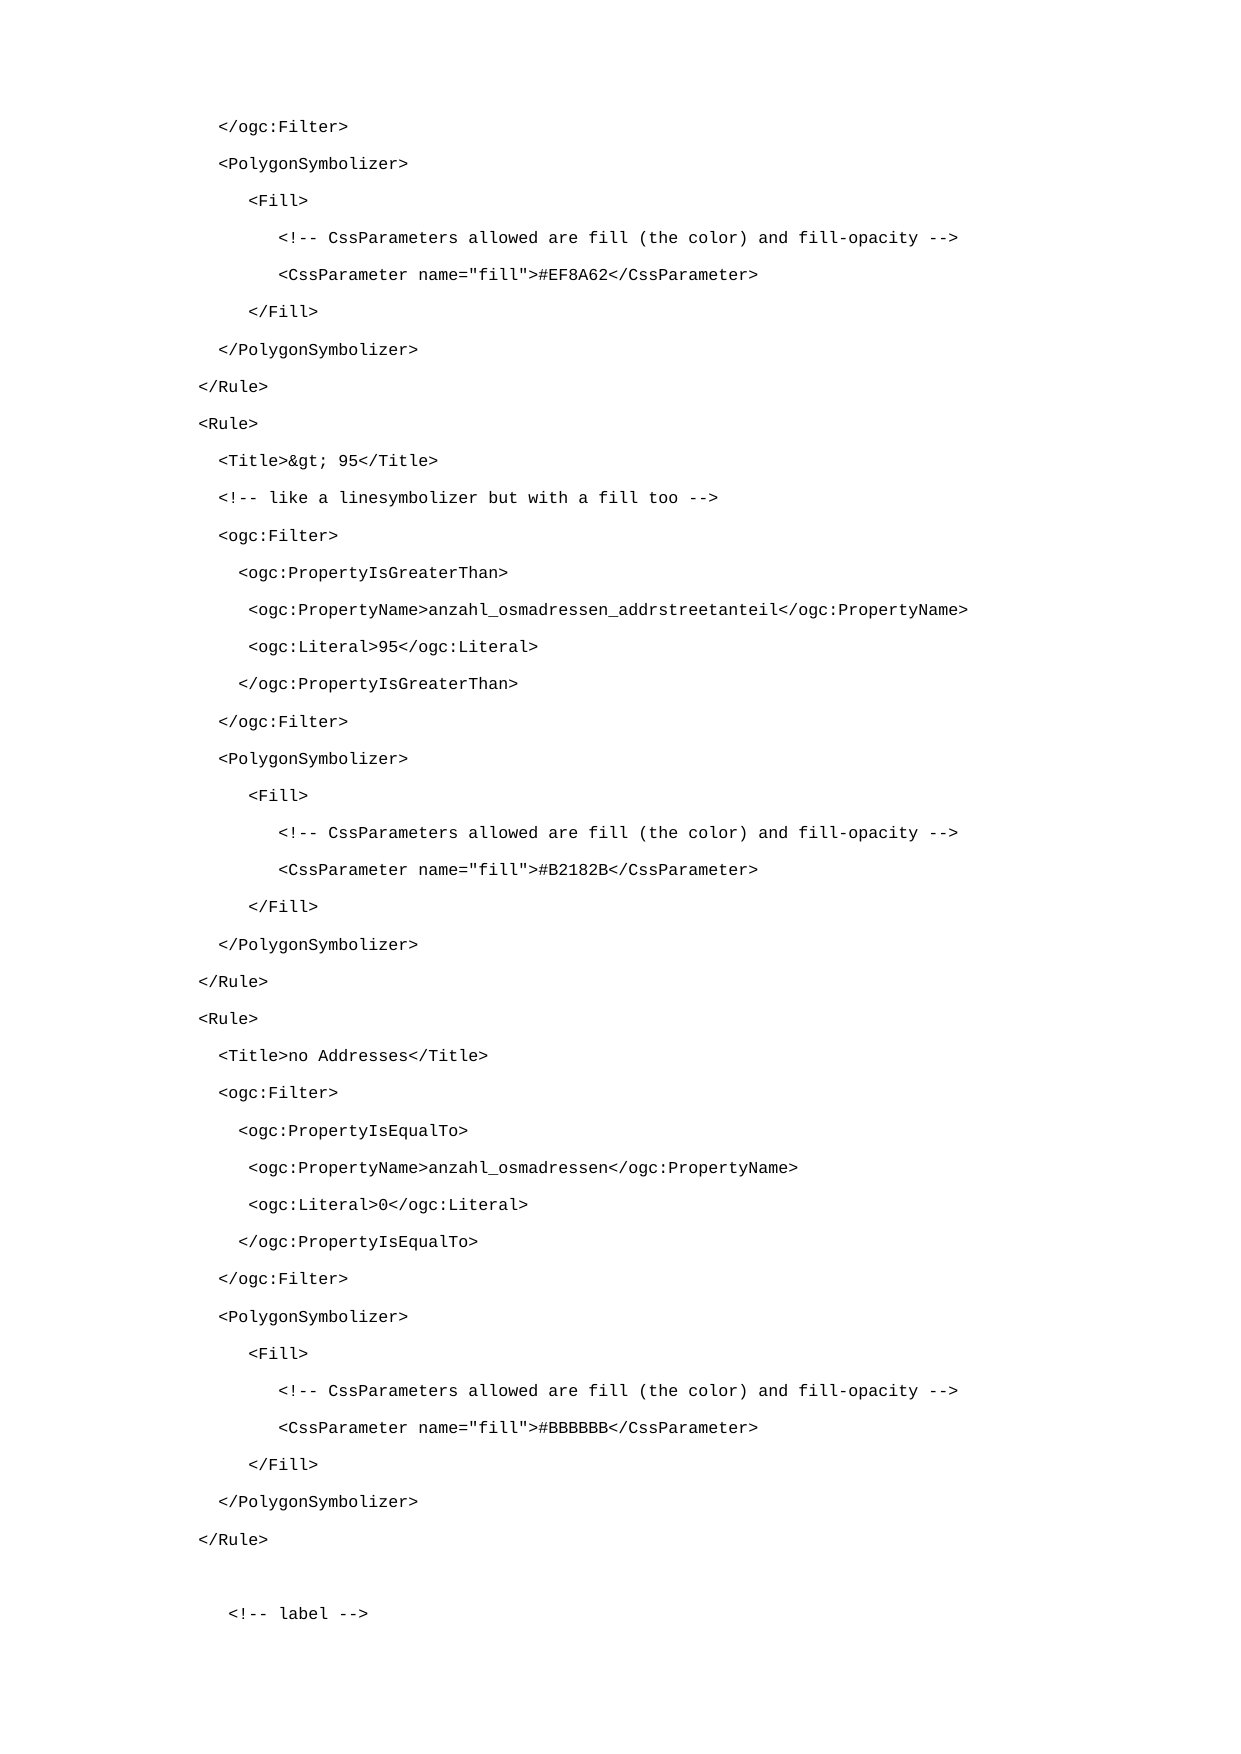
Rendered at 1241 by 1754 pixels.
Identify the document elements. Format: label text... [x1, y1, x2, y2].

text </PolygonSymbolizer> [118, 936, 1122, 955]
text <PolygonSymbolizer> [118, 1308, 1122, 1327]
text </ogc:Filter> [118, 118, 1122, 137]
text <Title>no Addresses</Title> [118, 1048, 1122, 1067]
text <!-- label --> [118, 1606, 1122, 1624]
text <CssParameter name="fill">#B2182B</CssParameter> [118, 862, 1122, 881]
text <CssParameter name="fill">#EF8A62</CssParameter> [118, 267, 1122, 286]
text <ogc:Literal>95</ogc:Literal> [118, 639, 1122, 658]
text </ogc:Filter> [118, 1271, 1122, 1290]
text <ogc:PropertyIsGreaterThan> [118, 564, 1122, 583]
text <Fill> [118, 192, 1122, 211]
text <!-- CssParameters allowed are fill (the color) and fill-opacity --> [118, 230, 1122, 248]
text </Fill> [118, 899, 1122, 918]
text <Fill> [118, 1345, 1122, 1364]
text <!-- CssParameters allowed are fill (the color) and fill-opacity --> [118, 825, 1122, 843]
text </ogc:PropertyIsEqualTo> [118, 1234, 1122, 1253]
text <!-- like a linesymbolizer but with a fill too --> [118, 490, 1122, 509]
text <ogc:PropertyName>anzahl_osmadressen_addrstreetanteil</ogc:PropertyName> [118, 602, 1122, 620]
text <CssParameter name="fill">#BBBBBB</CssParameter> [118, 1420, 1122, 1438]
text <PolygonSymbolizer> [118, 750, 1122, 769]
text </Fill> [118, 304, 1122, 323]
text <ogc:Filter> [118, 1085, 1122, 1104]
text </Rule> [118, 378, 1122, 397]
text <ogc:PropertyIsEqualTo> [118, 1122, 1122, 1141]
text <Rule> [118, 1011, 1122, 1029]
text <Title>&gt; 95</Title> [118, 453, 1122, 472]
text <ogc:PropertyName>anzahl_osmadressen</ogc:PropertyName> [118, 1159, 1122, 1178]
text </PolygonSymbolizer> [118, 1494, 1122, 1513]
text </PolygonSymbolizer> [118, 341, 1122, 360]
text <Rule> [118, 416, 1122, 434]
text <PolygonSymbolizer> [118, 155, 1122, 174]
text </ogc:PropertyIsGreaterThan> [118, 676, 1122, 695]
text <Fill> [118, 787, 1122, 806]
text </Rule> [118, 1531, 1122, 1550]
text <!-- CssParameters allowed are fill (the color) and fill-opacity --> [118, 1382, 1122, 1401]
text </Rule> [118, 973, 1122, 992]
text </ogc:Filter> [118, 713, 1122, 732]
text <ogc:Filter> [118, 527, 1122, 546]
text </Fill> [118, 1457, 1122, 1476]
text <ogc:Literal>0</ogc:Literal> [118, 1197, 1122, 1215]
